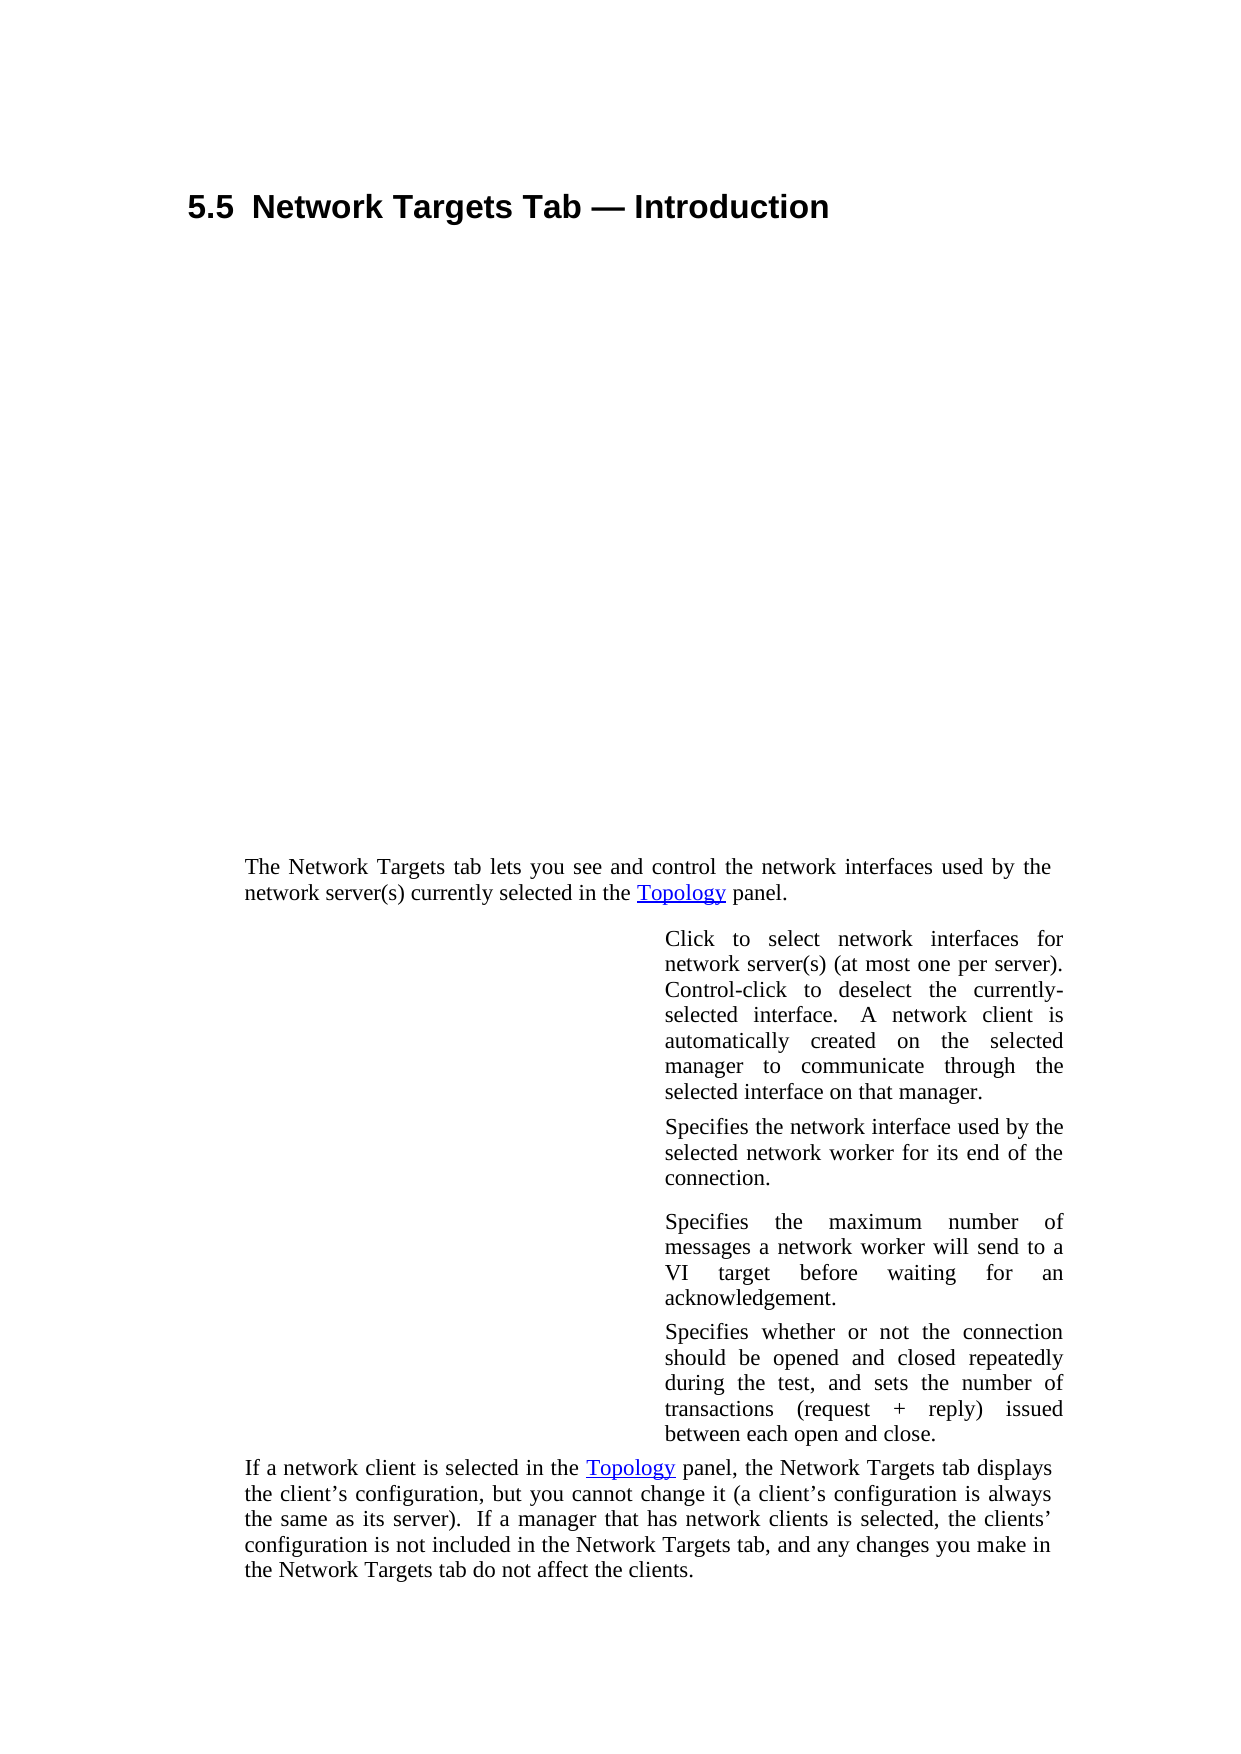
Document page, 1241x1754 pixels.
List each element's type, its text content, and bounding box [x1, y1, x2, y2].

table_cell [244, 1311, 664, 1447]
text If a network client is selected in the Topology panel, the Network Targets tab displays the client’s configuration, but you cannot change it (a client’s configuration is always the same as its server). If a manager that has network clients is selected, the clients’ configuration is not included in the Network Targets tab, and any changes you make in the Network Targets tab do not affect the clients. [244, 1455, 1053, 1583]
text The Network Targets tab lets you see and control the network interfaces used by the network server(s) currently selected in the Topology panel. [244, 854, 1053, 905]
table_cell [244, 1200, 664, 1311]
table_cell Specifies the network interface used by the selected network worker for its end of the connection. [665, 1106, 1064, 1200]
table_cell Specifies whether or not the connection should be opened and closed repeatedly during the test, and sets the number of transactions (request + reply) issued between each open and close. [665, 1311, 1064, 1447]
table_cell Specifies the maximum number of messages a network worker will send to a VI target before waiting for an acknowledgement. [665, 1200, 1064, 1311]
table_header [244, 918, 664, 1106]
table_cell [244, 1106, 664, 1200]
table_header Click to select network interfaces for network server(s) (at most one per server). Control-click to deselect the currently-selected interface. A network client is automatically created on the selected manager to communicate through the selected interface on that manager. [665, 918, 1064, 1106]
subtitle 5.5 Network Targets Tab — Introduction [187, 187, 1053, 225]
